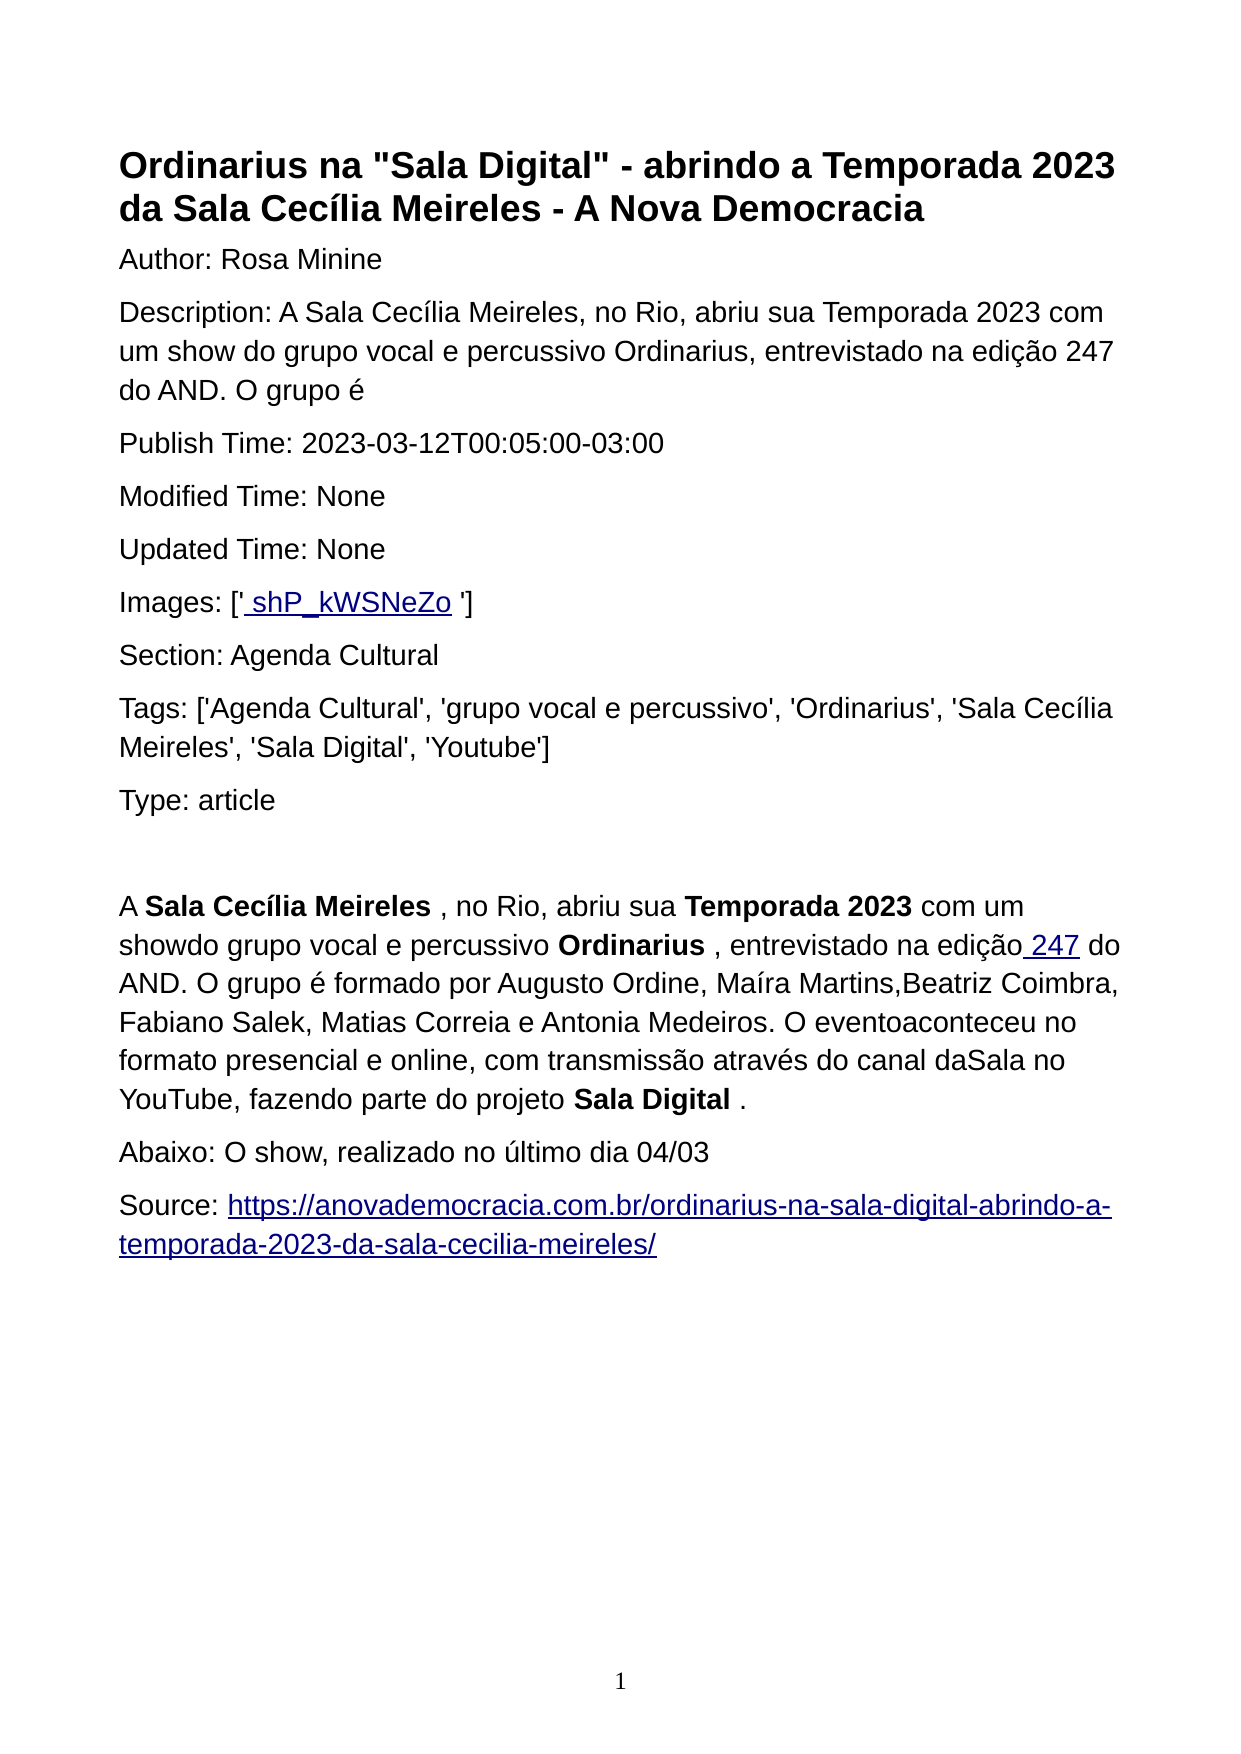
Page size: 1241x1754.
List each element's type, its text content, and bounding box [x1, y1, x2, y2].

text Section: Agenda Cultural [118, 638, 1122, 672]
text A Sala Cecília Meireles , no Rio, abriu sua Temporada 2023 com um showdo grupo vocal e percussivo Ordinarius , entrevistado na edição 247 do AND. O grupo é formado por Augusto Ordine, Maíra Martins,Beatriz Coimbra, Fabiano Salek, Matias Correia e Antonia Medeiros. O eventoaconteceu no formato presencial e online, com transmissão através do canal daSala no YouTube, fazendo parte do projeto Sala Digital . [118, 889, 1122, 1115]
text Modified Time: None [118, 479, 1122, 512]
text Abaixo: O show, realizado no último dia 04/03 [118, 1135, 1122, 1168]
text Type: article [118, 783, 1122, 816]
text Publish Time: 2023-03-12T00:05:00-03:00 [118, 426, 1122, 459]
text Images: [' shP_kWSNeZo '] [118, 585, 1122, 618]
text Source: https://anovademocracia.com.br/ordinarius-na-sala-digital-abrindo-a-temporada-2023-da-sala-cecilia-meireles/ [118, 1188, 1122, 1260]
subtitle Ordinarius na "Sala Digital" - abrindo a Temporada 2023 da Sala Cecília Meireles - A Nova Democracia [118, 143, 1122, 230]
text Updated Time: None [118, 532, 1122, 565]
text Description: A Sala Cecília Meireles, no Rio, abriu sua Temporada 2023 com um show do grupo vocal e percussivo Ordinarius, entrevistado na edição 247 do AND. O grupo é [118, 295, 1122, 406]
text Author: Rosa Minine [118, 242, 1122, 276]
text Tags: ['Agenda Cultural', 'grupo vocal e percussivo', 'Ordinarius', 'Sala Cecília Meireles', 'Sala Digital', 'Youtube'] [118, 691, 1122, 763]
